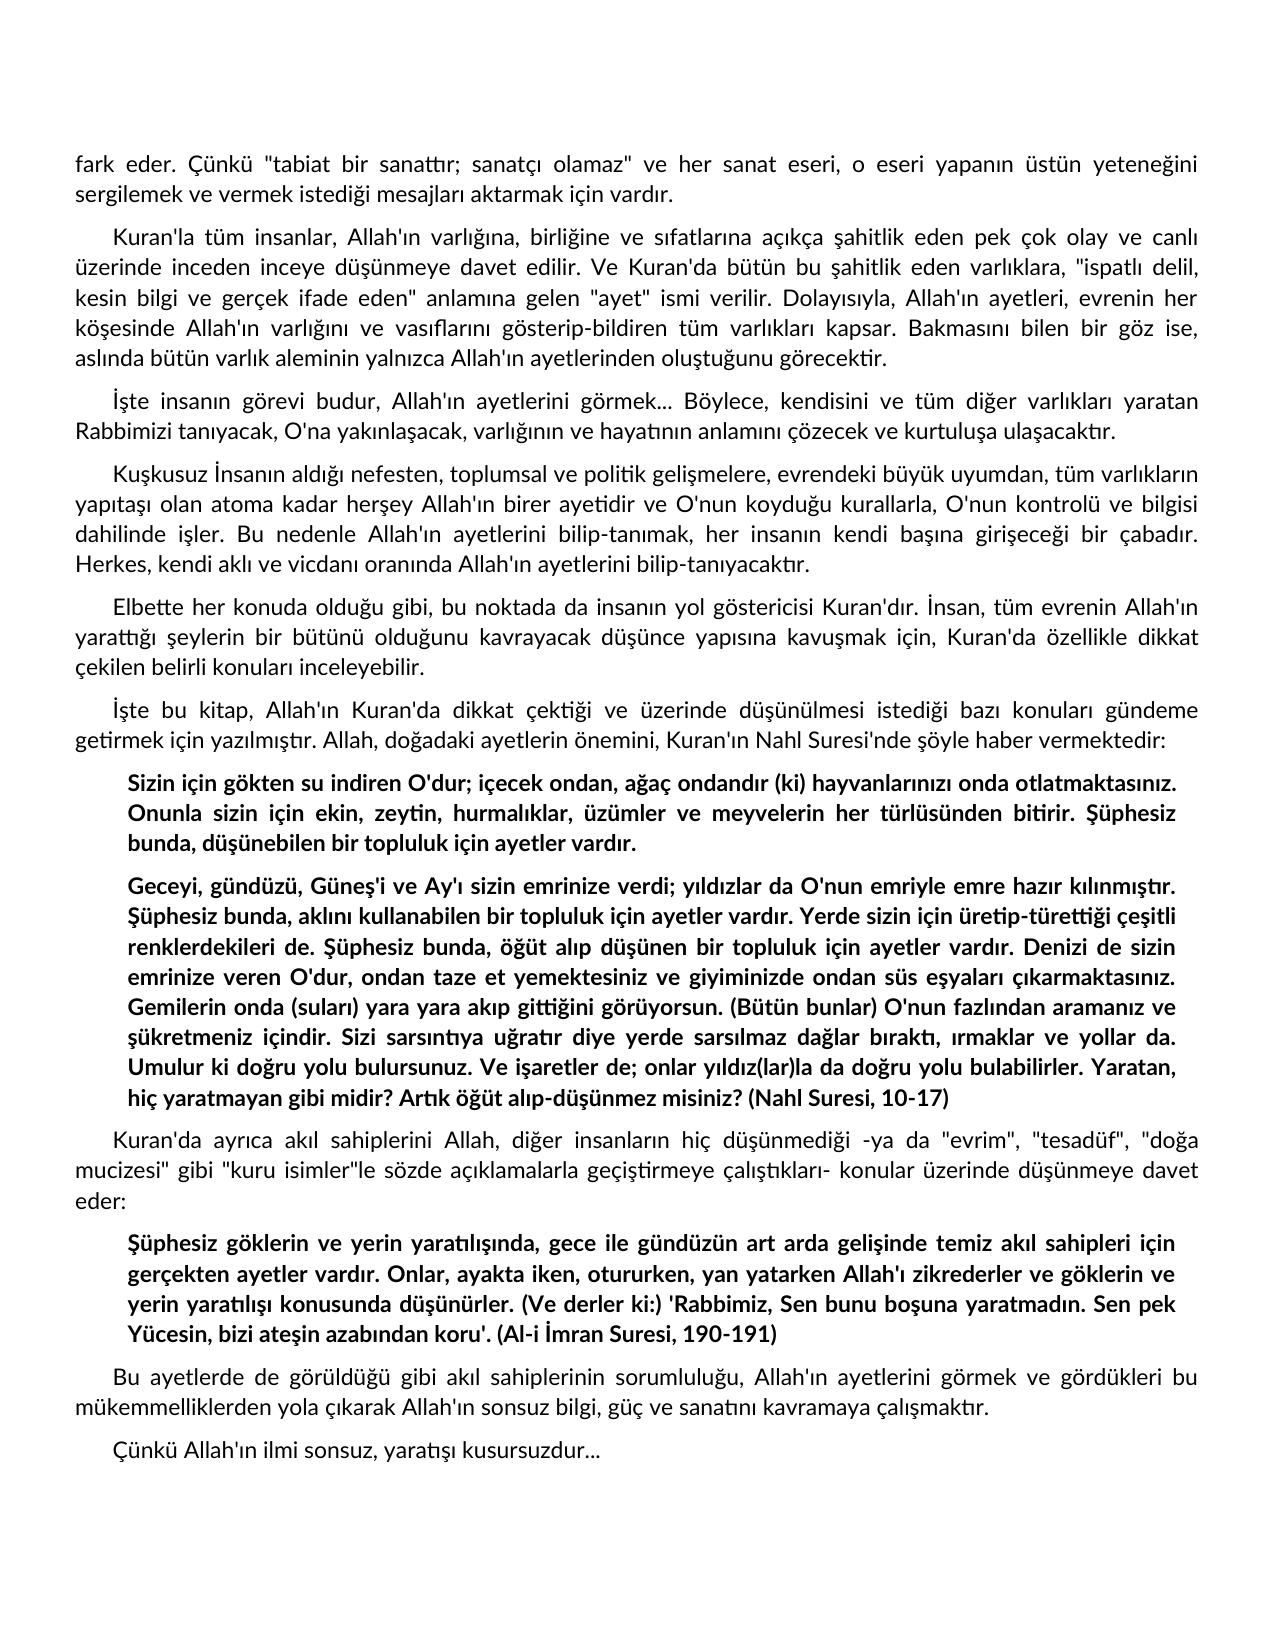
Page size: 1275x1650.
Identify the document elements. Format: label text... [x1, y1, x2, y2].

text Çünkü Allah'ın ilmi sonsuz, yaratışı kusursuzdur... [75, 1435, 1200, 1463]
text Kuşkusuz İnsanın aldığı nefesten, toplumsal ve politik gelişmelere, evrendeki büyük uyumdan, tüm varlıkların yapıtaşı olan atoma kadar herşey Allah'ın birer ayetidir ve O'nun koyduğu kurallarla, O'nun kontrolü ve bilgisi dahilinde işler. Bu nedenle Allah'ın ayetlerini bilip-tanımak, her insanın kendi başına girişeceği bir çabadır. Herkes, kendi aklı ve vicdanı oranında Allah'ın ayetlerini bilip-tanıyacaktır. [75, 459, 1200, 577]
text Kuran'da ayrıca akıl sahiplerini Allah, diğer insanların hiç düşünmediği -ya da "evrim", "tesadüf", "doğa mucizesi" gibi "kuru isimler"le sözde açıklamalarla geçiştirmeye çalıştıkları- konular üzerinde düşünmeye davet eder: [75, 1126, 1200, 1214]
text Şüphesiz göklerin ve yerin yaratılışında, gece ile gündüzün art arda gelişinde temiz akıl sahipleri için gerçekten ayetler vardır. Onlar, ayakta iken, otururken, yan yatarken Allah'ı zikrederler ve göklerin ve yerin yaratılışı konusunda düşünürler. (Ve derler ki:) 'Rabbimiz, Sen bunu boşuna yaratmadın. Sen pek Yücesin, bizi ateşin azabından koru'. (Al-i İmran Suresi, 190-191) [127, 1229, 1177, 1347]
text Kuran'la tüm insanlar, Allah'ın varlığına, birliğine ve sıfatlarına açıkça şahitlik eden pek çok olay ve canlı üzerinde inceden inceye düşünmeye davet edilir. Ve Kuran'da bütün bu şahitlik eden varlıklara, "ispatlı delil, kesin bilgi ve gerçek ifade eden" anlamına gelen "ayet" ismi verilir. Dolayısıyla, Allah'ın ayetleri, evrenin her köşesinde Allah'ın varlığını ve vasıflarını gösterip-bildiren tüm varlıkları kapsar. Bakmasını bilen bir göz ise, aslında bütün varlık aleminin yalnızca Allah'ın ayetlerinden oluştuğunu görecektir. [75, 223, 1200, 371]
text Bu ayetlerde de görüldüğü gibi akıl sahiplerinin sorumluluğu, Allah'ın ayetlerini görmek ve gördükleri bu mükemmelliklerden yola çıkarak Allah'ın sonsuz bilgi, güç ve sanatını kavramaya çalışmaktır. [75, 1362, 1200, 1420]
text fark eder. Çünkü "tabiat bir sanattır; sanatçı olamaz" ve her sanat eseri, o eseri yapanın üstün yeteneğini sergilemek ve vermek istediği mesajları aktarmak için vardır. [75, 150, 1200, 208]
text Geceyi, gündüzü, Güneş'i ve Ay'ı sizin emrinize verdi; yıldızlar da O'nun emriyle emre hazır kılınmıştır. Şüphesiz bunda, aklını kullanabilen bir topluluk için ayetler vardır. Yerde sizin için üretip-türettiği çeşitli renklerdekileri de. Şüphesiz bunda, öğüt alıp düşünen bir topluluk için ayetler vardır. Denizi de sizin emrinize veren O'dur, ondan taze et yemektesiniz ve giyiminizde ondan süs eşyaları çıkarmaktasınız. Gemilerin onda (suları) yara yara akıp gittiğini görüyorsun. (Bütün bunlar) O'nun fazlından aramanız ve şükretmeniz içindir. Sizi sarsıntıya uğratır diye yerde sarsılmaz dağlar bıraktı, ırmaklar ve yollar da. Umulur ki doğru yolu bulursunuz. Ve işaretler de; onlar yıldız(lar)la da doğru yolu bulabilirler. Yaratan, hiç yaratmayan gibi midir? Artık öğüt alıp-düşünmez misiniz? (Nahl Suresi, 10-17) [127, 872, 1177, 1111]
text İşte insanın görevi budur, Allah'ın ayetlerini görmek... Böylece, kendisini ve tüm diğer varlıkları yaratan Rabbimizi tanıyacak, O'na yakınlaşacak, varlığının ve hayatının anlamını çözecek ve kurtuluşa ulaşacaktır. [75, 386, 1200, 444]
text İşte bu kitap, Allah'ın Kuran'da dikkat çektiği ve üzerinde düşünülmesi istediği bazı konuları gündeme getirmek için yazılmıştır. Allah, doğadaki ayetlerin önemini, Kuran'ın Nahl Suresi'nde şöyle haber vermektedir: [75, 696, 1200, 753]
text Sizin için gökten su indiren O'dur; içecek ondan, ağaç ondandır (ki) hayvanlarınızı onda otlatmaktasınız. Onunla sizin için ekin, zeytin, hurmalıklar, üzümler ve meyvelerin her türlüsünden bitirir. Şüphesiz bunda, düşünebilen bir topluluk için ayetler vardır. [127, 769, 1177, 857]
text Elbette her konuda olduğu gibi, bu noktada da insanın yol göstericisi Kuran'dır. İnsan, tüm evrenin Allah'ın yarattığı şeylerin bir bütünü olduğunu kavrayacak düşünce yapısına kavuşmak için, Kuran'da özellikle dikkat çekilen belirli konuları inceleyebilir. [75, 593, 1200, 681]
